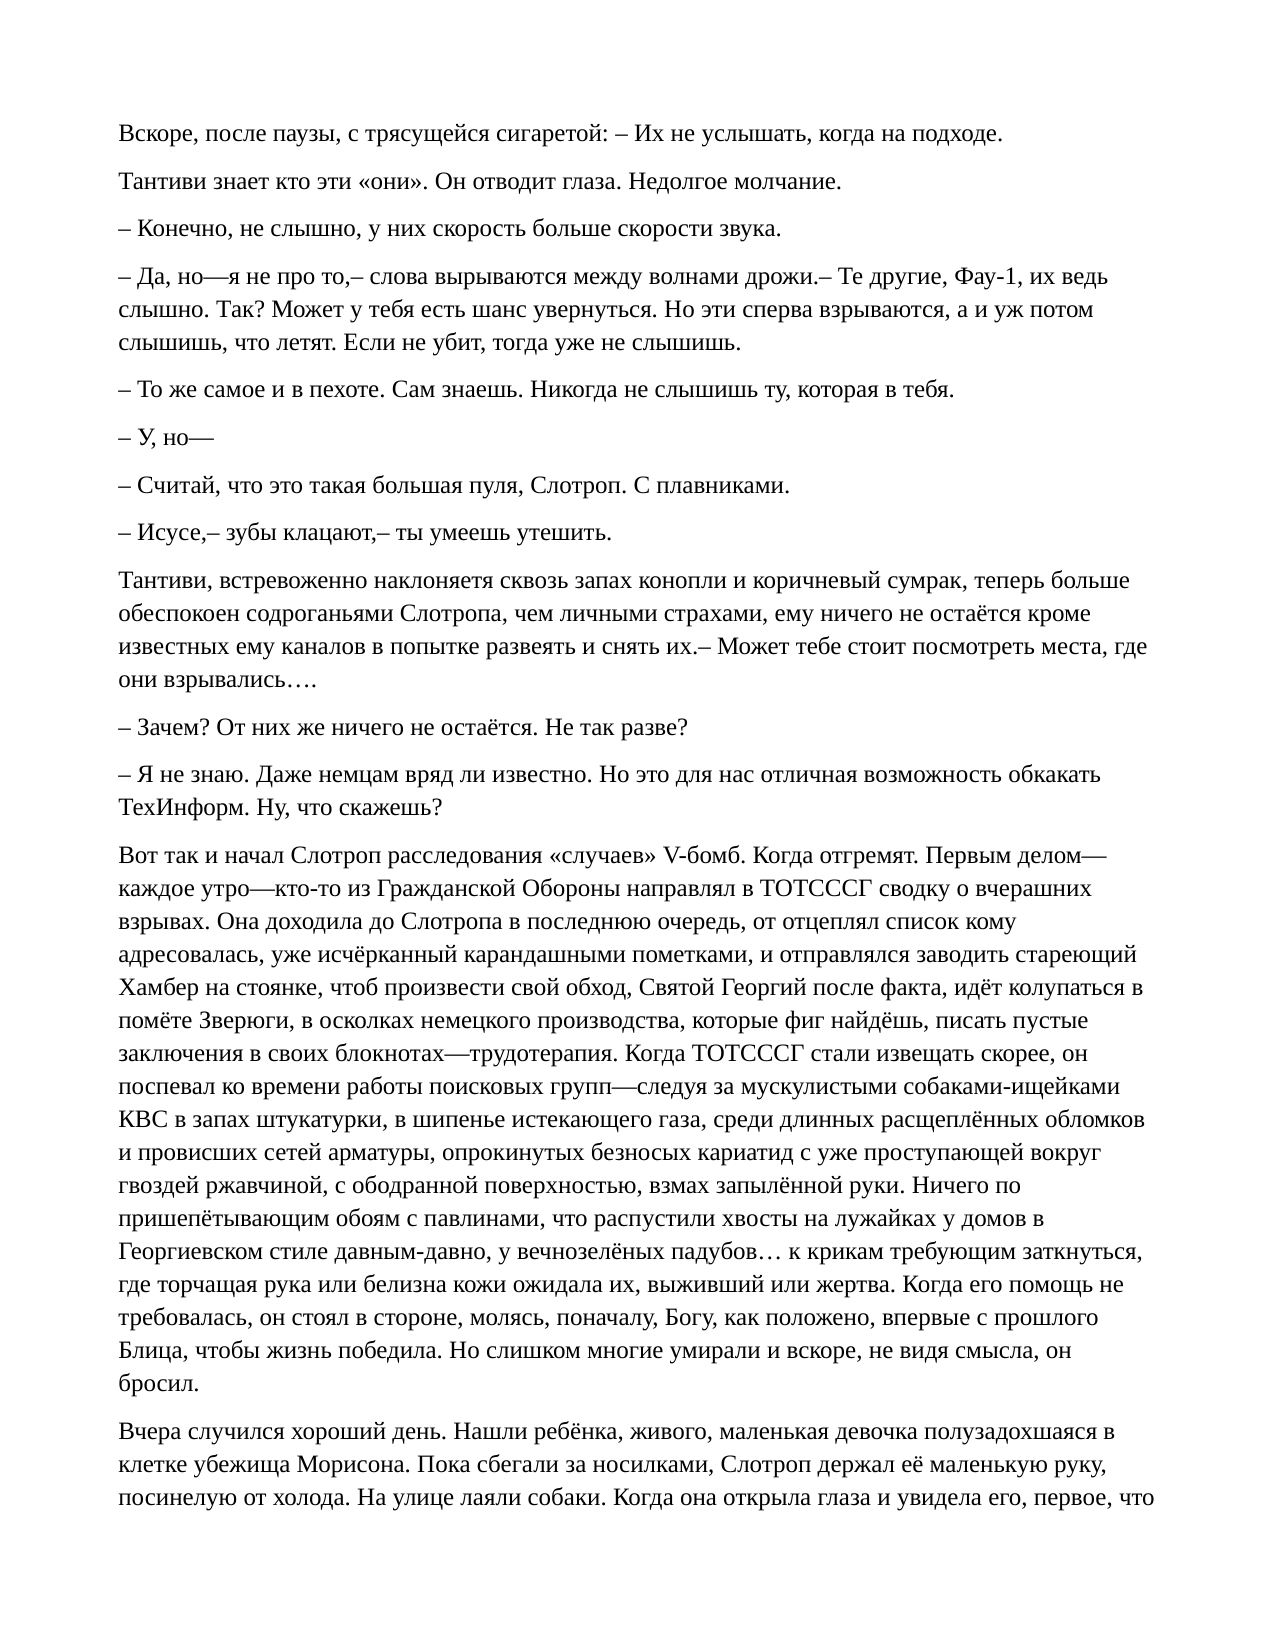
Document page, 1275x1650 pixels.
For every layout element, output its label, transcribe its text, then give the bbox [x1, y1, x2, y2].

text – Зачем? От них же ничего не остаётся. Не так разве? [118, 712, 1157, 740]
text Вскоре, после паузы, с трясущейся сигаретой: – Их не услышать, когда на подходе. [118, 118, 1157, 147]
text – Я не знаю. Даже немцам вряд ли известно. Но это для нас отличная возможность обкакать ТехИнформ. Ну, что скажешь? [118, 759, 1157, 821]
text – Исусе,– зубы клацают,– ты умеешь утешить. [118, 517, 1157, 546]
text – У, но— [118, 422, 1157, 451]
text – Считай, что это такая большая пуля, Слотроп. С плавниками. [118, 470, 1157, 498]
text Вчера случился хороший день. Нашли ребёнка, живого, маленькая девочка полузадохшаяся в клетке убежища Морисона. Пока сбегали за носилками, Слотроп держал её маленькую руку, посинелую от холода. На улице лаяли собаки. Когда она открыла глаза и увидела его, первое, что [118, 1416, 1157, 1511]
text Тантиви знает кто эти «они». Он отводит глаза. Недолгое молчание. [118, 166, 1157, 194]
text Тантиви, встревоженно наклоняетя сквозь запах конопли и коричневый сумрак, теперь больше обеспокоен содроганьями Слотропа, чем личными страхами, ему ничего не остаётся кроме известных ему каналов в попытке развеять и снять их.– Может тебе стоит посмотреть места, где они взрывались…. [118, 565, 1157, 693]
text Вот так и начал Слотроп расследования «случаев» V-бомб. Когда отгремят. Первым делом—каждое утро—кто-то из Гражданской Обороны направлял в ТОТСССГ сводку о вчерашних взрывах. Она доходила до Слотропа в последнюю очередь, от отцеплял список кому адресовалась, уже исчёрканный карандашными пометками, и отправлялся заводить стареющий Хамбер на стоянке, чтоб произвести свой обход, Святой Георгий после факта, идёт колупаться в помёте Зверюги, в осколках немецкого производства, которые фиг найдёшь, писать пустые заключения в своих блокнотах—трудотерапия. Когда ТОТСССГ стали извещать скорее, он поспевал ко времени работы поисковых групп—следуя за мускулистыми собаками-ищейками КВС в запах штукатурки, в шипенье истекающего газа, среди длинных расщеплённых обломков и провисших сетей арматуры, опрокинутых безносых кариатид с уже проступающей вокруг гвоздей ржавчиной, с ободранной поверхностью, взмах запылённой руки. Ничего по пришепётывающим обоям с павлинами, что распустили хвосты на лужайках у домов в Георгиевском стиле давным-давно, у вечнозелёных падубов… к крикам требующим заткнуться, где торчащая рука или белизна кожи ожидала их, выживший или жертва. Когда его помощь не требовалась, он стоял в стороне, молясь, поначалу, Богу, как положено, впервые с прошлого Блица, чтобы жизнь победила. Но слишком многие умирали и вскоре, не видя смысла, он бросил. [118, 840, 1157, 1397]
text – Конечно, не слышно, у них скорость больше скорости звука. [118, 213, 1157, 242]
text – Да, но—я не про то,– слова вырываются между волнами дрожи.– Те другие, Фау-1, их ведь слышно. Так? Может у тебя есть шанс увернуться. Но эти сперва взрываются, а и уж потом слышишь, что летят. Если не убит, тогда уже не слышишь. [118, 261, 1157, 356]
text – То же самое и в пехоте. Сам знаешь. Никогда не слышишь ту, которая в тебя. [118, 374, 1157, 403]
